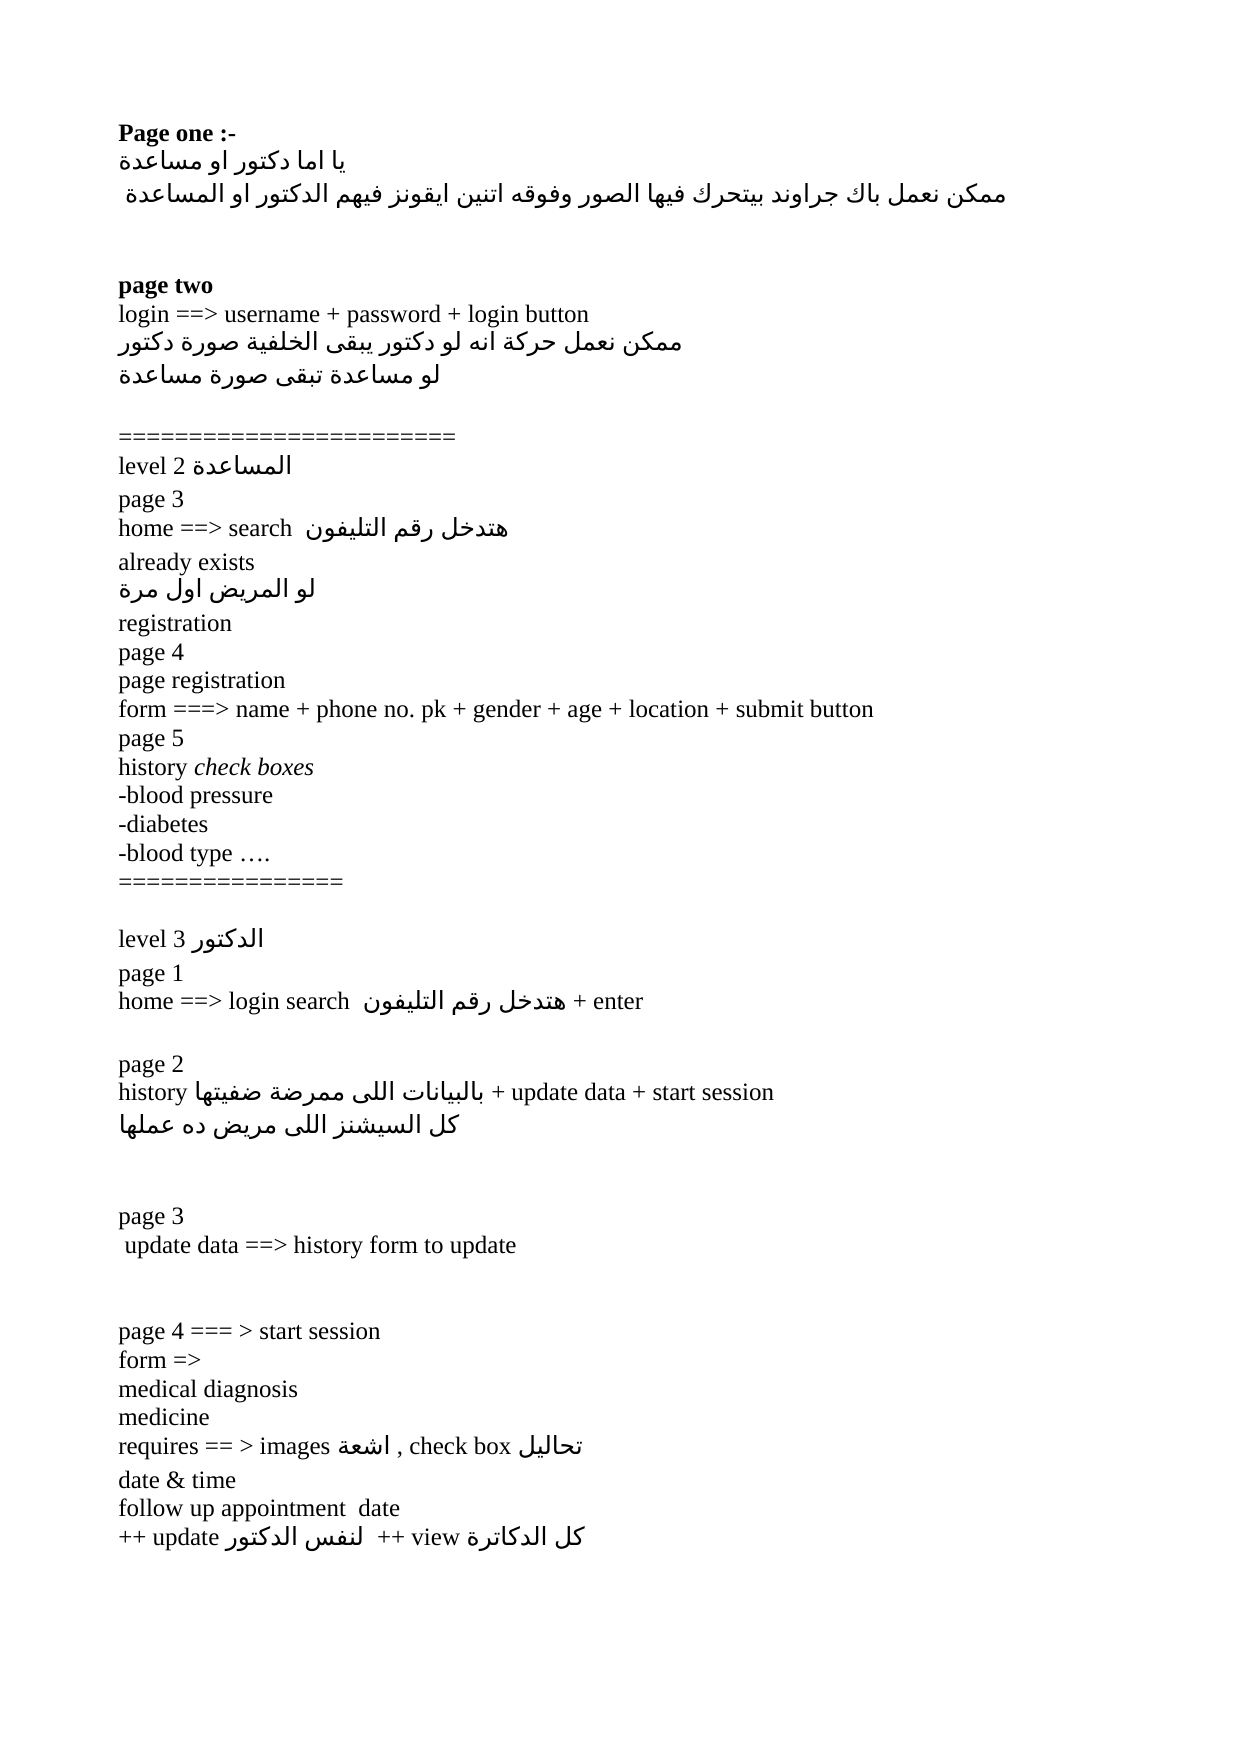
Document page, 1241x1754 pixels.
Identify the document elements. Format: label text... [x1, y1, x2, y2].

text home ==> search هتدخل رقم التليفون [118, 513, 1122, 547]
text page registration [118, 665, 1122, 694]
text date & time [118, 1465, 1122, 1493]
text يا اما دكتور او مساعدة [118, 147, 1122, 179]
text level 2 المساعدة [118, 451, 1122, 484]
text medical diagnosis [118, 1374, 1122, 1402]
text لو مساعدة تبقى صورة مساعدة [118, 361, 1122, 393]
text home ==> login search هتدخل رقم التليفون + enter [118, 986, 1122, 1020]
text history check boxes [118, 752, 1122, 780]
text page 4 === > start session [118, 1316, 1122, 1345]
text ممكن نعمل حركة انه لو دكتور يبقى الخلفية صورة دكتور [118, 328, 1122, 361]
text page two [118, 271, 1122, 299]
text page 5 [118, 723, 1122, 752]
text form => [118, 1345, 1122, 1374]
text page 3 [118, 484, 1122, 513]
text follow up appointment date [118, 1493, 1122, 1522]
text form ===> name + phone no. pk + gender + age + location + submit button [118, 694, 1122, 723]
text ================ [118, 867, 1122, 895]
text ++ update لنفس الدكتور ++ view كل الدكاترة [118, 1522, 1122, 1556]
text registration [118, 608, 1122, 637]
text update data ==> history form to update [118, 1230, 1122, 1259]
text level 3 الدكتور [118, 924, 1122, 958]
text -diabetes [118, 809, 1122, 838]
text لو المريض اول مرة [118, 575, 1122, 608]
text page 1 [118, 958, 1122, 986]
text history بالبيانات اللى ممرضة ضفيتها + update data + start session [118, 1077, 1122, 1111]
text -blood type …. [118, 838, 1122, 867]
text page 4 [118, 637, 1122, 665]
text login ==> username + password + login button [118, 299, 1122, 328]
text كل السيشنز اللى مريض ده عملها [118, 1111, 1122, 1144]
text ======================== [118, 422, 1122, 451]
text Page one :- [118, 118, 1122, 147]
text -blood pressure [118, 780, 1122, 809]
text requires == > images اشعة , check box تحاليل [118, 1431, 1122, 1465]
text page 2 [118, 1049, 1122, 1077]
text medicine [118, 1402, 1122, 1431]
text page 3 [118, 1201, 1122, 1230]
text already exists [118, 547, 1122, 575]
text ممكن نعمل باك جراوند بيتحرك فيها الصور وفوقه اتنين ايقونز فيهم الدكتور او المساعدة [118, 179, 1122, 213]
